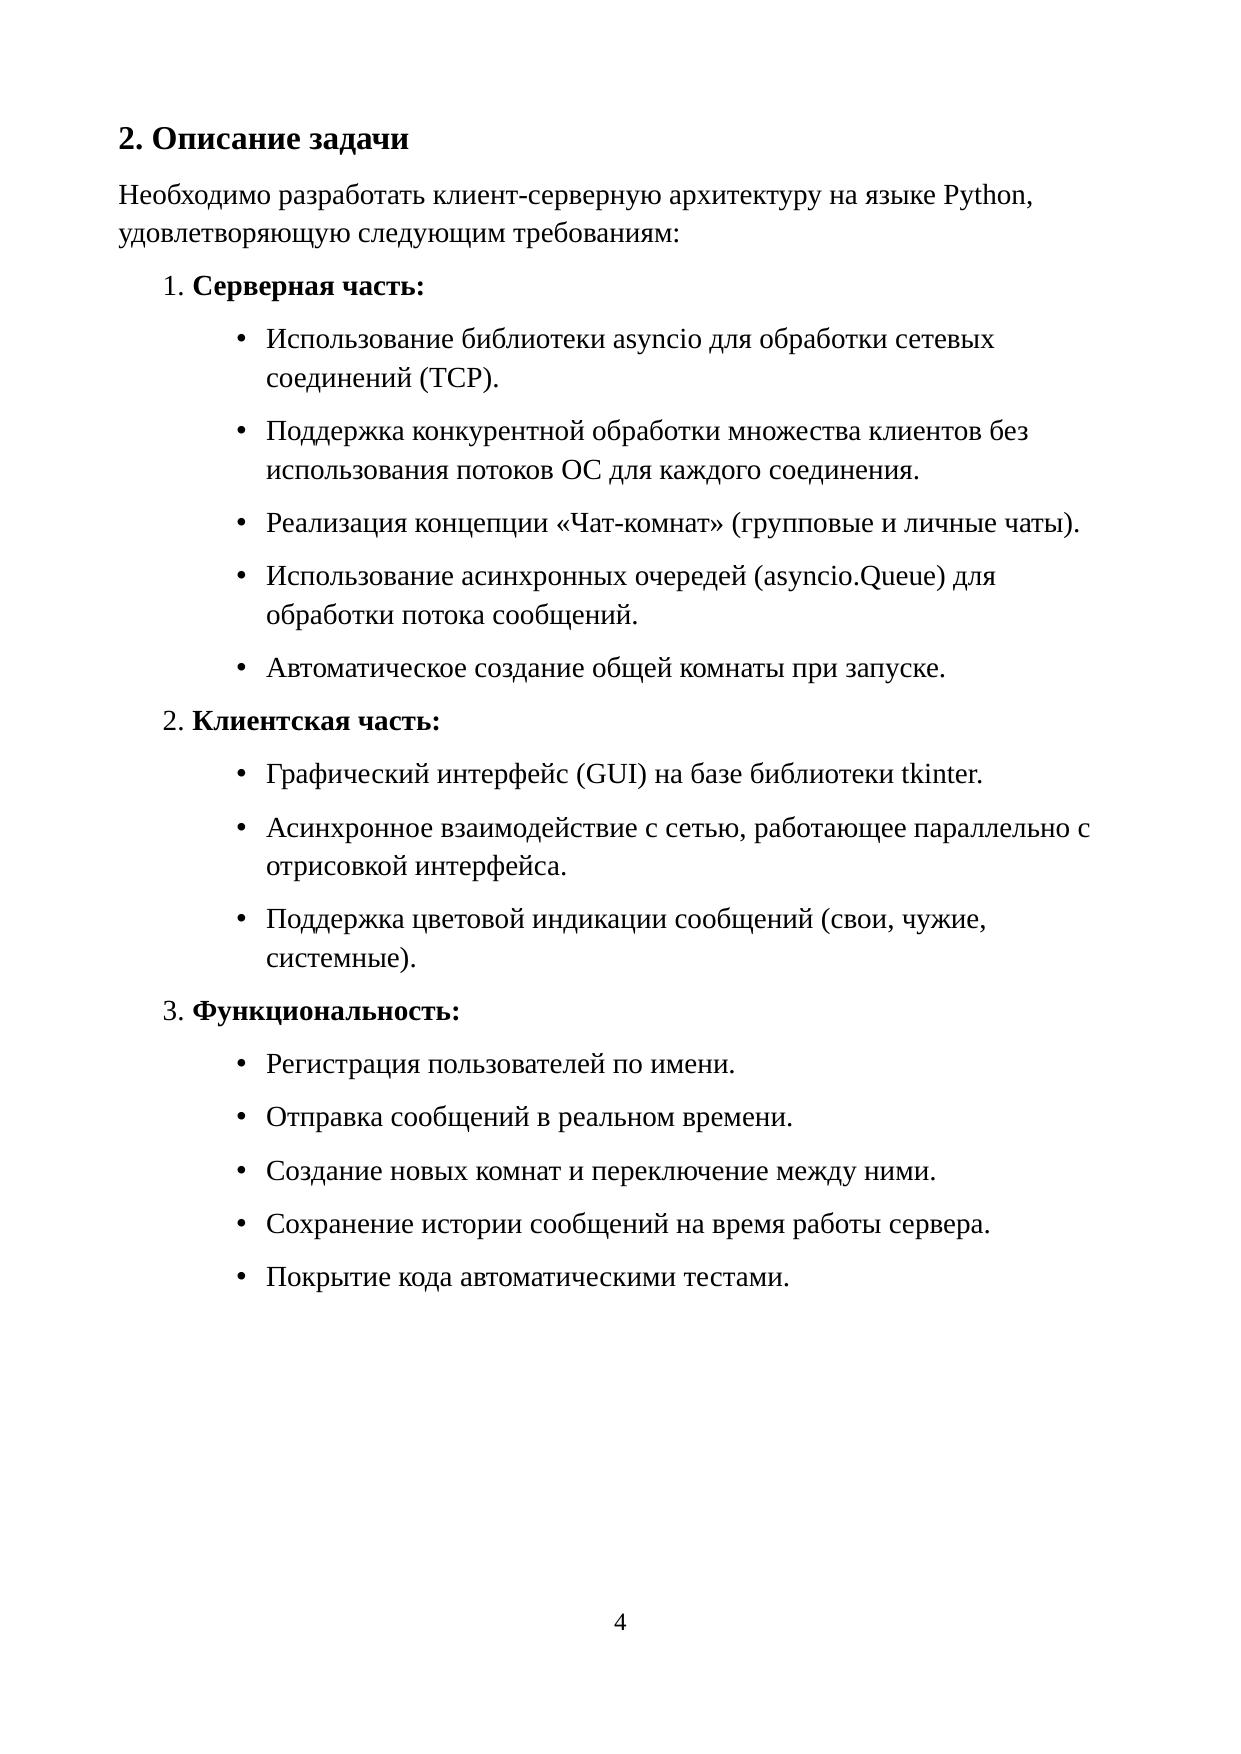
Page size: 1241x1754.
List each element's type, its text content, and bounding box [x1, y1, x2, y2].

list Асинхронное взаимодействие с сетью, работающее параллельно с отрисовкой интерфейса. [236, 810, 1122, 882]
list Серверная часть: [162, 268, 1122, 302]
list Сохранение истории сообщений на время работы сервера. [236, 1206, 1122, 1240]
list Покрытие кода автоматическими тестами. [236, 1259, 1122, 1293]
list Создание новых комнат и переключение между ними. [236, 1153, 1122, 1186]
list Регистрация пользователей по имени. [236, 1046, 1122, 1080]
list Автоматическое создание общей комнаты при запуске. [236, 650, 1122, 684]
list Использование асинхронных очередей (asyncio.Queue) для обработки потока сообщений. [236, 558, 1122, 631]
list Клиентская часть: [162, 703, 1122, 737]
list Отправка сообщений в реальном времени. [236, 1099, 1122, 1133]
text Необходимо разработать клиент-серверную архитектуру на языке Python, удовлетворяющую следующим требованиям: [118, 177, 1122, 249]
list Графический интерфейс (GUI) на базе библиотеки tkinter. [236, 756, 1122, 790]
subtitle 2. Описание задачи [118, 118, 1122, 156]
list Поддержка конкурентной обработки множества клиентов без использования потоков ОС для каждого соединения. [236, 413, 1122, 486]
list Поддержка цветовой индикации сообщений (свои, чужие, системные). [236, 901, 1122, 974]
list Функциональность: [162, 993, 1122, 1027]
list Использование библиотеки asyncio для обработки сетевых соединений (TCP). [236, 322, 1122, 394]
list Реализация концепции «Чат-комнат» (групповые и личные чаты). [236, 505, 1122, 539]
